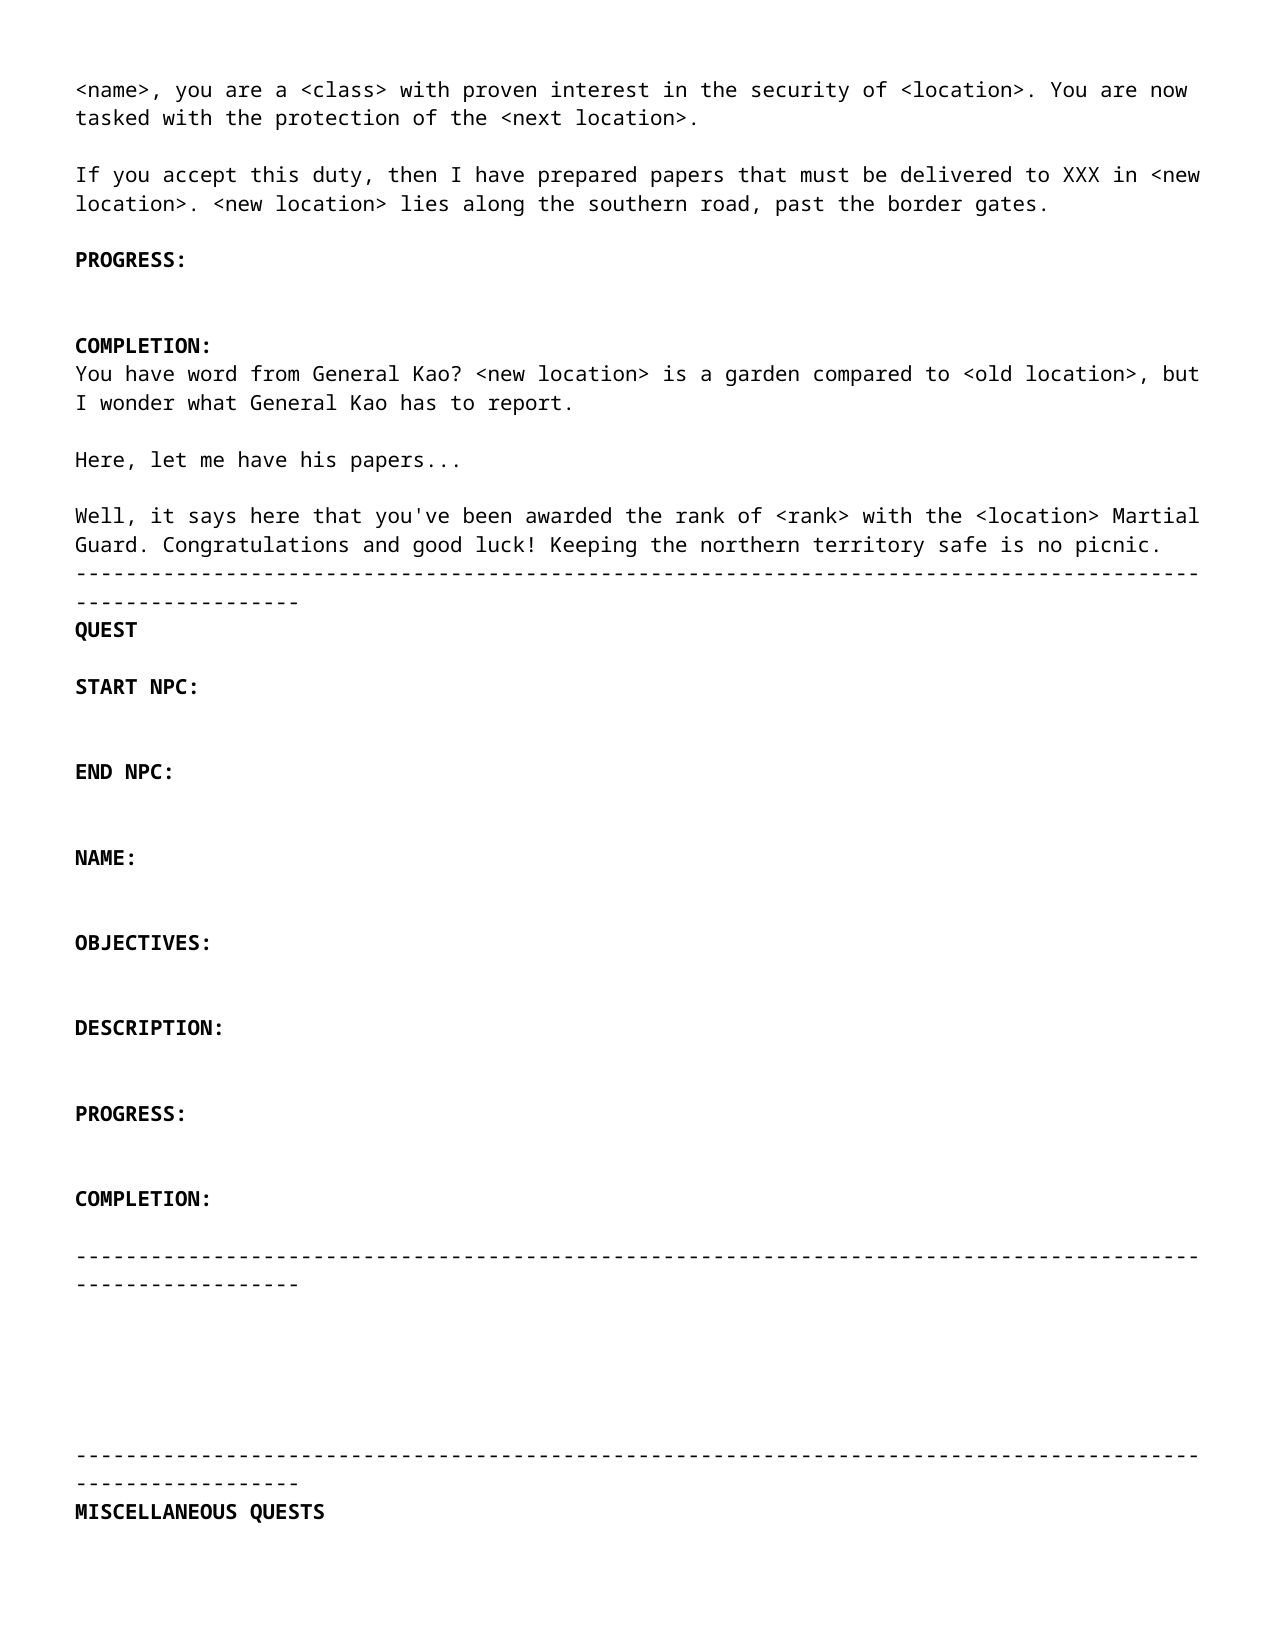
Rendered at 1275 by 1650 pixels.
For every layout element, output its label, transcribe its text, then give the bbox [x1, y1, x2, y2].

text MISCELLANEOUS QUESTS [75, 1497, 1200, 1525]
text QUEST [75, 615, 1200, 644]
text START NPC: [75, 672, 1200, 701]
text ------------------------------------------------------------------------------------------------------------ [75, 1241, 1200, 1298]
text Here, let me have his papers... [75, 445, 1200, 473]
text OBJECTIVES: [75, 928, 1200, 957]
text If you accept this duty, then I have prepared papers that must be delivered to XXX in <new location>. <new location> lies along the southern road, past the border gates. [75, 160, 1200, 217]
text <name>, you are a <class> with proven interest in the security of <location>. You are now tasked with the protection of the <next location>. [75, 75, 1200, 132]
text END NPC: [75, 757, 1200, 786]
text PROGRESS: [75, 1099, 1200, 1127]
text ------------------------------------------------------------------------------------------------------------ [75, 558, 1200, 615]
text You have word from General Kao? <new location> is a garden compared to <old location>, but I wonder what General Kao has to report. [75, 359, 1200, 416]
text ------------------------------------------------------------------------------------------------------------ [75, 1440, 1200, 1497]
text NAME: [75, 843, 1200, 871]
text PROGRESS: [75, 246, 1200, 274]
text Well, it says here that you've been awarded the rank of <rank> with the <location> Martial Guard. Congratulations and good luck! Keeping the northern territory safe is no picnic. [75, 502, 1200, 558]
text COMPLETION: [75, 331, 1200, 359]
text DESCRIPTION: [75, 1013, 1200, 1042]
text COMPLETION: [75, 1184, 1200, 1212]
